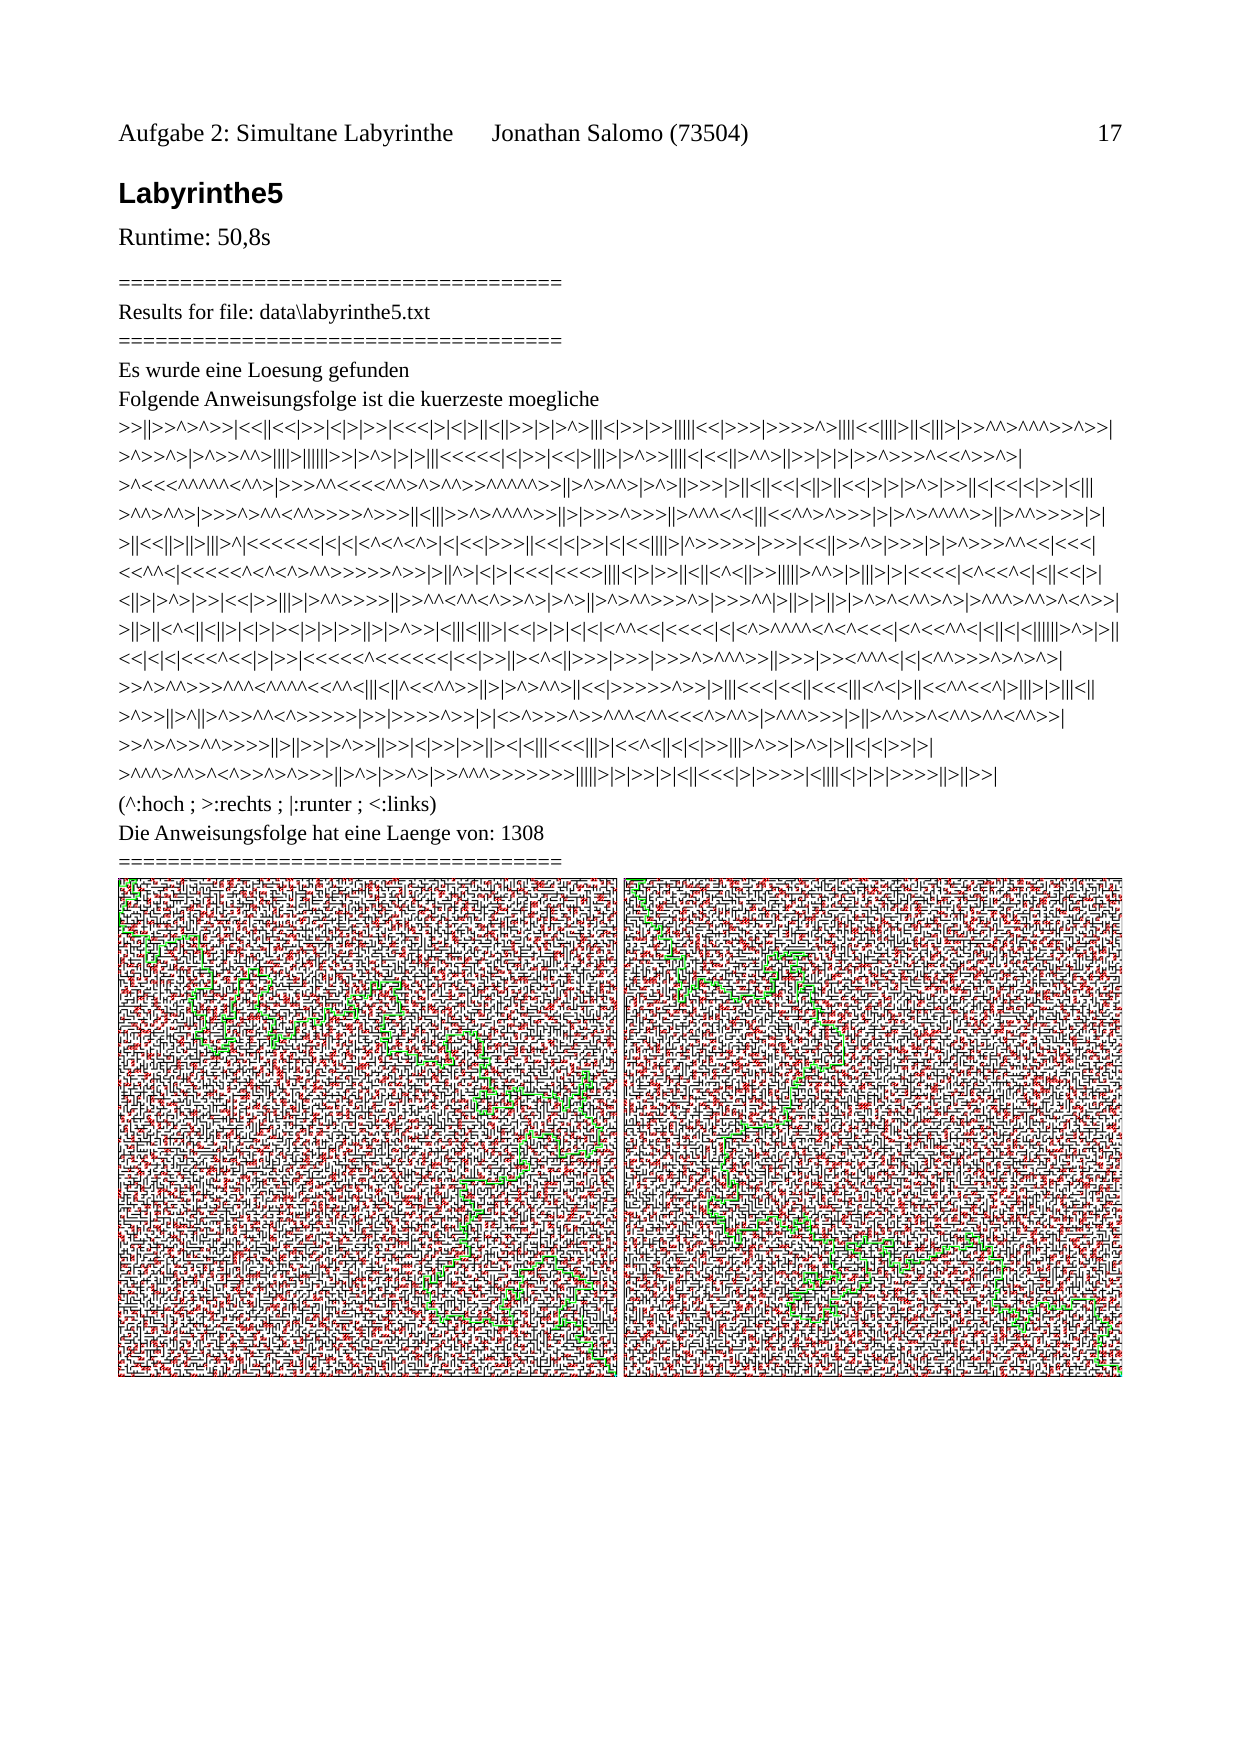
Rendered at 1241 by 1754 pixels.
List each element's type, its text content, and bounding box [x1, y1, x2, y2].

text (^:hoch ; >:rechts ; |:runter ; <:links) [118, 791, 1122, 816]
text >>||>>^>^>>|<<||<<|>>|<|>|>>|<<<|>|<|>||<||>>|>|>^>|||<|>>|>>|||||<<|>>>|>>>>^>||||<<||||>||<|||>|>>^^>^^^>>^>>|>^>>^>|>^>>^^>||||>||||||>>|>^>|>|>|||<<<<<|<|>>|<<|>|||>|>^>>||||<|<<||>^^>||>>|>|>|>>^>>>^<<^>>^>|>^<<<^^^^^<^^>|>>>^^<<<<^^>^>^^>>^^^^^>>||>^>^^>|>^>||>>>|>||<||<<|<||>||<<|>|>|>^>|>>||<|<<|<|>>|<|||>^^>^^>|>>>^>^^<^^>>>>^>>>||<|||>>^>^^^^>>||>|>>>^>>>||>^^^<^<|||<<^^>^>>>|>|>^>^^^^>>||>^^>>>>|>|>||<<||>||>|||>^|<<<<<<|<|<|<^<^<^>|<|<<|>>>||<<|<|>>|<|<<||||>|^>>>>>|>>>|<<||>>^>|>>>|>|>^>>>^^<<|<<<|<<^^<|<<<<<^<^<^>^^>>>>>^>>|>||^>|<|>|<<<|<<<>||||<|>|>>||<||<^<||>>|||||>^^>|>|||>|>|<<<<|<^<<^<|<||<<|>|<||>|>^>|>>|<<|>>|||>|>^^>>>>||>>^^<^^<^>>^>|>^>||>^>^^>>>^>|>>>^^|>||>|>||>|>^>^<^^>^>|>^^^>^^>^<^>>|>||>||<^<||<||>|<|>|><|>|>|>>||>|>^>>|<|||<|||>|<<|>|>|<|<|<^^<<|<<<<|<|<^>^^^^<^<^<<<|<^<<^^<|<||<|<||||||>^>|>||<<|<|<|<<<^<<|>|>>|<<<<<^<<<<<<|<<|>>||><^<||>>>|>>>|>>>^>^^^>>||>>>|>><^^^<|<|<^^>>>^>^>^>|>>^>^^>>>^^^<^^^^<<^^<|||<||^<<^^>>||>|>^>^^>||<<|>>>>>^>>|>|||<<<|<<||<<<|||<^<|>||<<^^<<^|>|||>|>|||<||>^>>||>^||>^>>^^<^>>>>>|>>|>>>>^>>|>|<>^>>>^>>^^^<^^<<<^>^^>|>^^^>>>|>||>^^>>^<^^>^^<^^>>|>>^>^>>^^>>>>||>||>>|>^>>||>>|<|>>|>>||><|<|||<<<|||>|<<^<||<|<|>>|||>^>>|>^>|>||<|<|>>|>|>^^^>^^>^<^>>^>^>>>||>^>|>>^>|>>^^^>>>>>>>|||||>|>|>>|>|<||<<<|>|>>>>|<||||<|>|>|>>>>||>||>>| [118, 415, 1122, 787]
text ==================================== [118, 270, 1122, 295]
subtitle Labyrinthe5 [118, 176, 1122, 210]
text Runtime: 50,8s [118, 222, 1122, 251]
text ==================================== [118, 849, 1122, 874]
text ==================================== [118, 328, 1122, 353]
picture [118, 878, 1123, 1377]
text Die Anweisungsfolge hat eine Laenge von: 1308 [118, 820, 1122, 845]
text Results for file: data\labyrinthe5.txt [118, 299, 1122, 324]
text Folgende Anweisungsfolge ist die kuerzeste moegliche [118, 386, 1122, 411]
text Es wurde eine Loesung gefunden [118, 357, 1122, 382]
